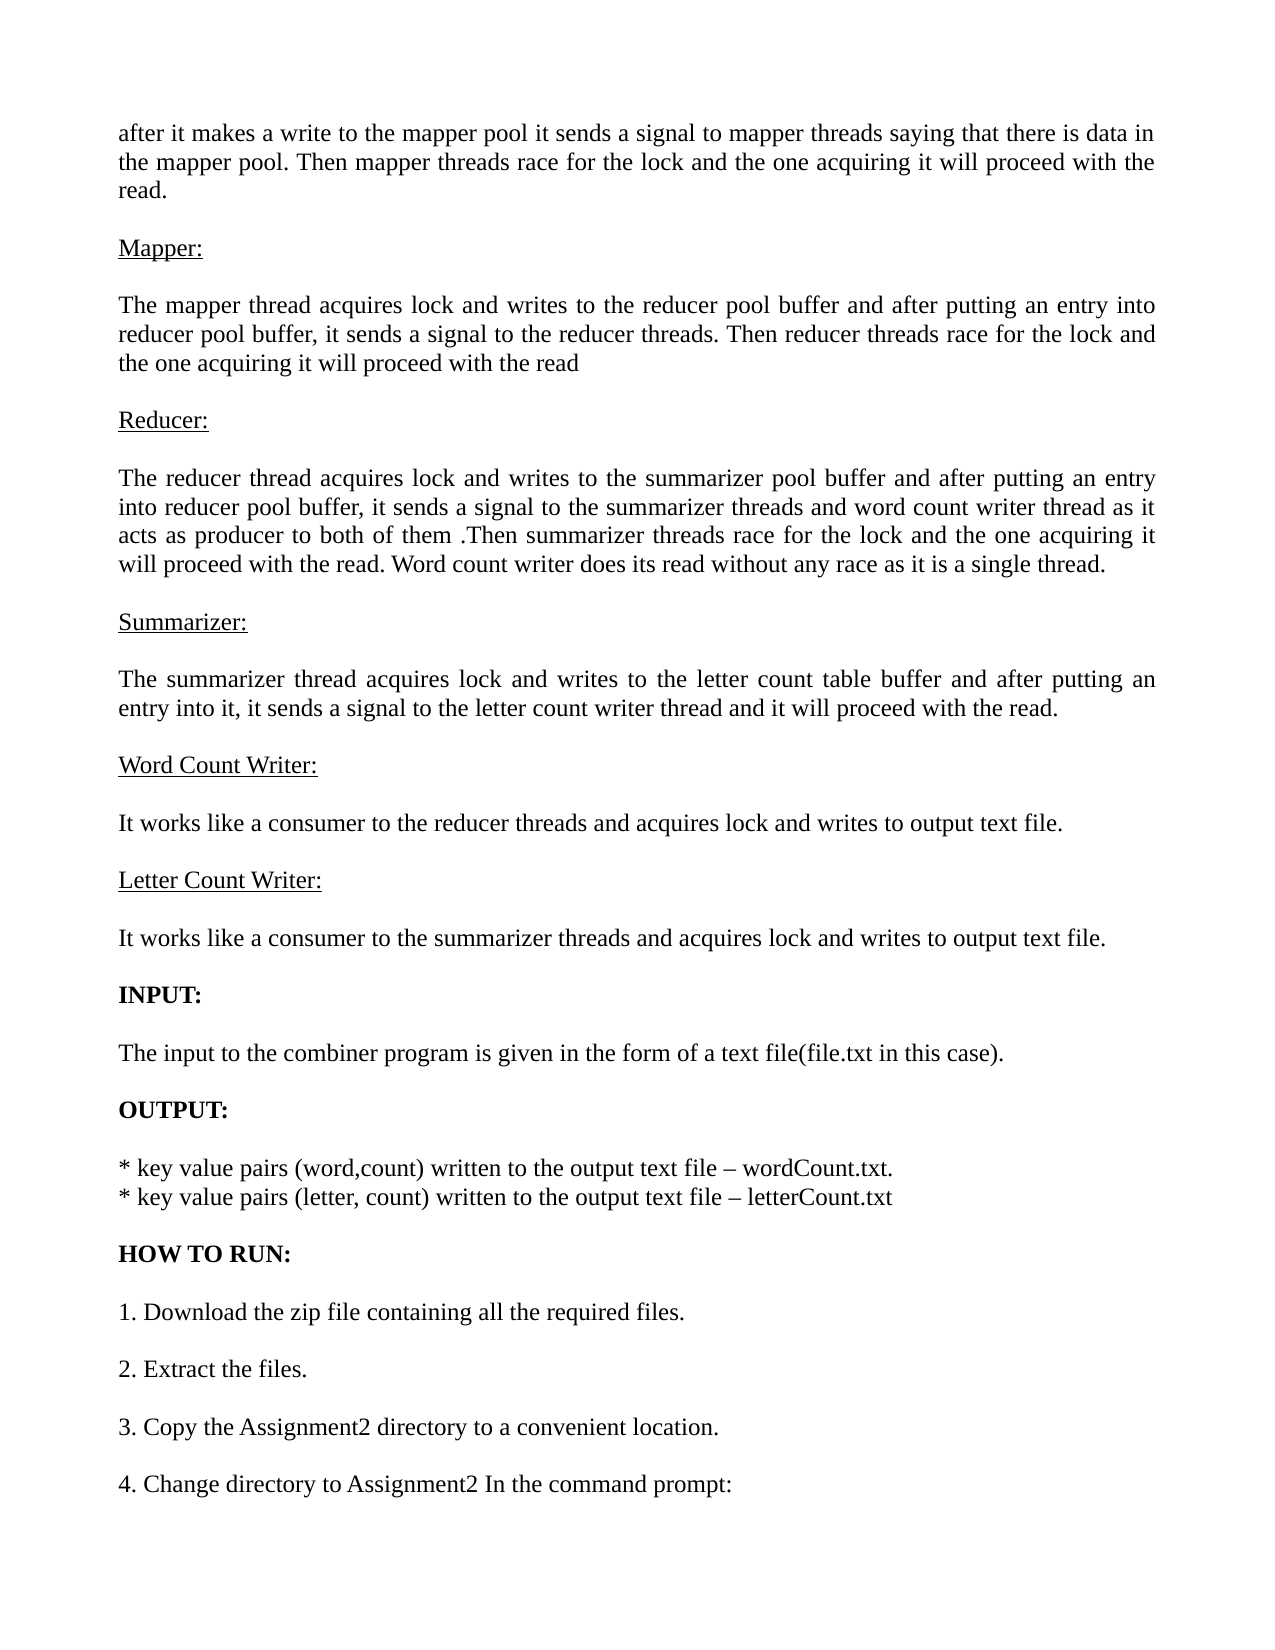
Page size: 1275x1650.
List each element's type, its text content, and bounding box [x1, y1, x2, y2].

text The input to the combiner program is given in the form of a text file(file.txt in this case). [118, 1038, 1157, 1067]
text after it makes a write to the mapper pool it sends a signal to mapper threads saying that there is data in the mapper pool. Then mapper threads race for the lock and the one acquiring it will proceed with the read. [118, 118, 1157, 204]
text * key value pairs (word,count) written to the output text file – wordCount.txt. [118, 1153, 1157, 1182]
text OUTPUT: [118, 1096, 1157, 1124]
text The reducer thread acquires lock and writes to the summarizer pool buffer and after putting an entry into reducer pool buffer, it sends a signal to the summarizer threads and word count writer thread as it acts as producer to both of them .Then summarizer threads race for the lock and the one acquiring it will proceed with the read. Word count writer does its read without any race as it is a single thread. [118, 463, 1157, 578]
text Mapper: [118, 233, 1157, 262]
text Word Count Writer: [118, 751, 1157, 779]
text * key value pairs (letter, count) written to the output text file – letterCount.txt [118, 1182, 1157, 1211]
text INPUT: [118, 981, 1157, 1009]
text It works like a consumer to the reducer threads and acquires lock and writes to output text file. [118, 808, 1157, 837]
text Summarizer: [118, 607, 1157, 636]
text The summarizer thread acquires lock and writes to the letter count table buffer and after putting an entry into it, it sends a signal to the letter count writer thread and it will proceed with the read. [118, 664, 1157, 722]
text The mapper thread acquires lock and writes to the reducer pool buffer and after putting an entry into reducer pool buffer, it sends a signal to the reducer threads. Then reducer threads race for the lock and the one acquiring it will proceed with the read [118, 291, 1157, 377]
text 4. Change directory to Assignment2 In the command prompt: [118, 1469, 1157, 1498]
text Letter Count Writer: [118, 866, 1157, 894]
text 2. Extract the files. [118, 1354, 1157, 1383]
text Reducer: [118, 406, 1157, 434]
text HOW TO RUN: [118, 1239, 1157, 1268]
text 3. Copy the Assignment2 directory to a convenient location. [118, 1412, 1157, 1441]
text It works like a consumer to the summarizer threads and acquires lock and writes to output text file. [118, 923, 1157, 952]
text 1. Download the zip file containing all the required files. [118, 1297, 1157, 1326]
